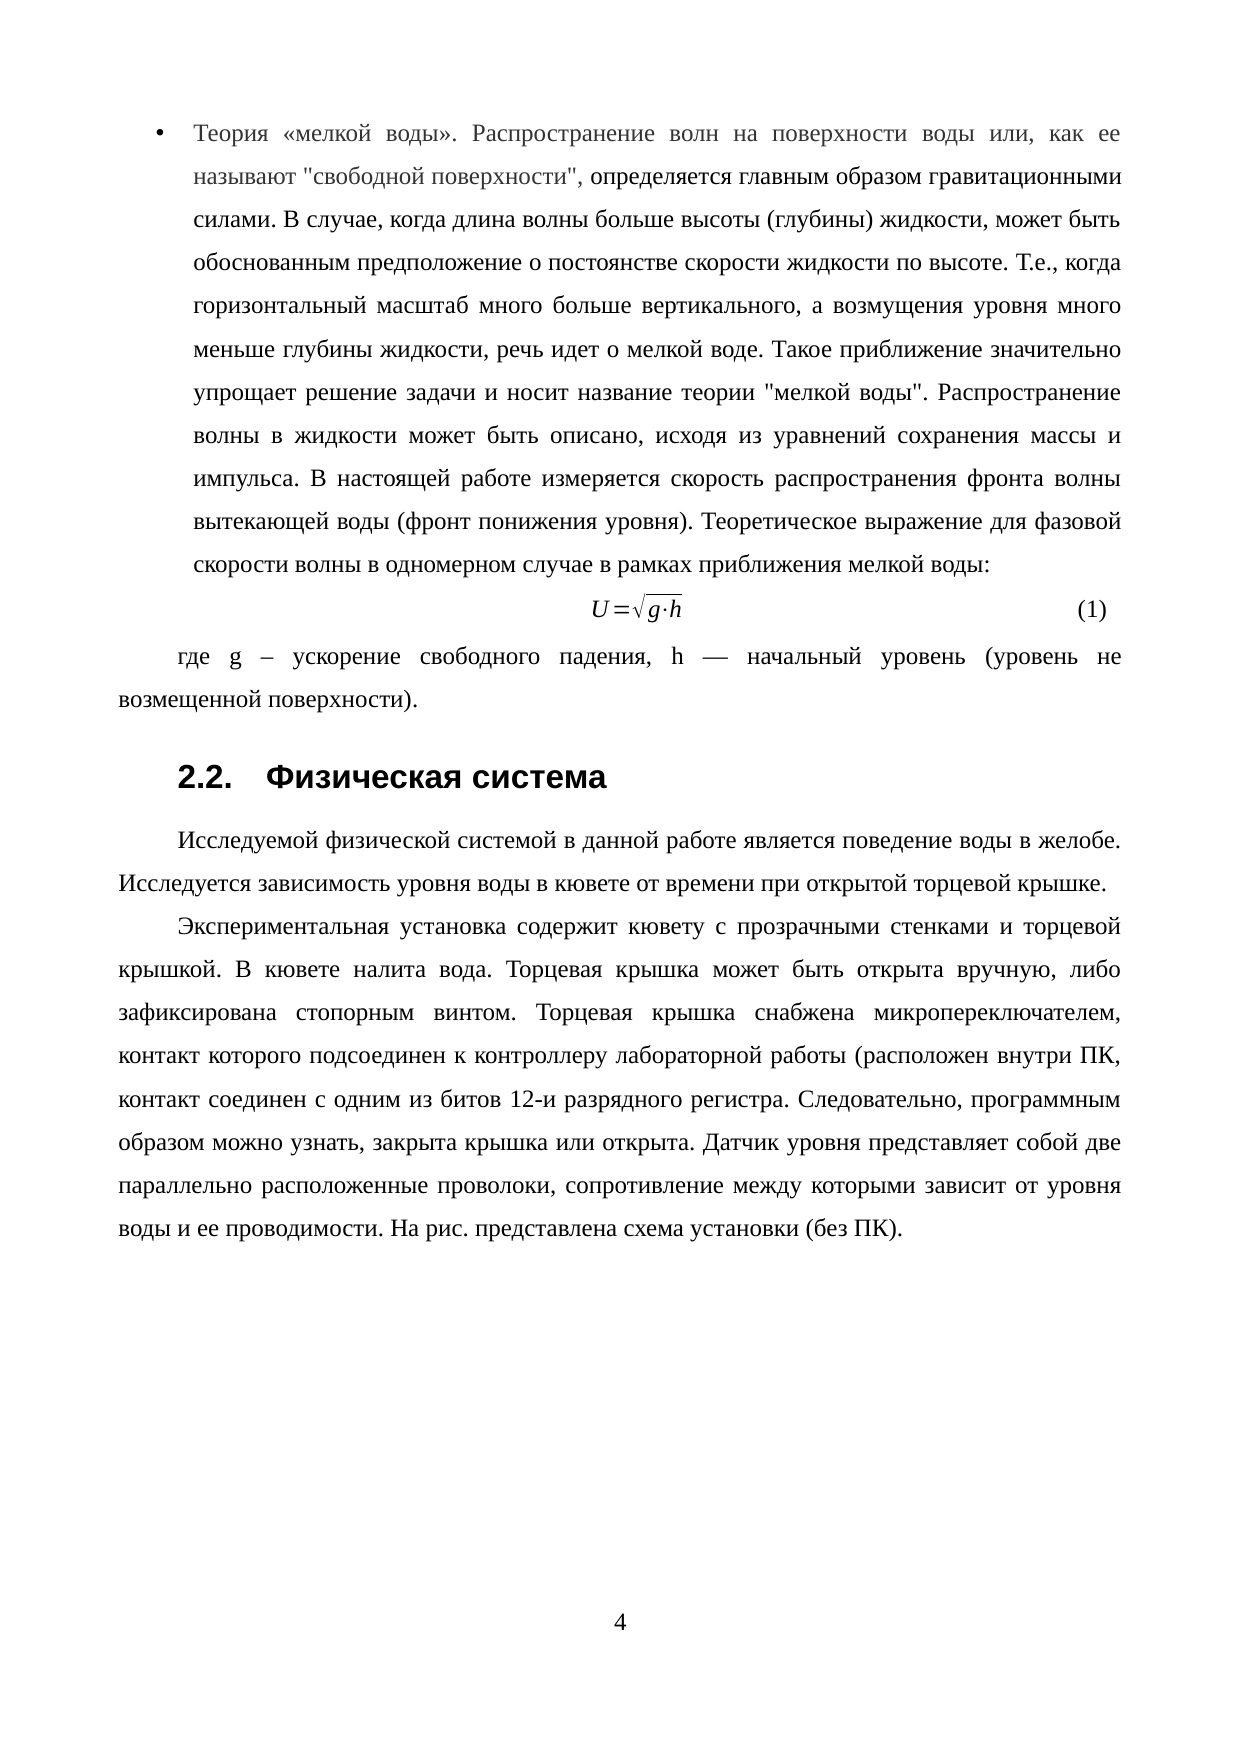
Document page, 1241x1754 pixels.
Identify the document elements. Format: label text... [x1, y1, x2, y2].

text (1) [118, 592, 1122, 622]
list Теория «мелкой воды». Распространение волн на поверхности воды или, как ее называют "свободной поверхности", определяется главным образом гравитационными силами. В случае, когда длина волны больше высоты (глубины) жидкости, может быть обоснованным предположение о постоянстве скорости жидкости по высоте. Т.е., когда горизонтальный масштаб много больше вертикального, а возмущения уровня много меньше глубины жидкости, речь идет о мелкой воде. Такое приближение значительно упрощает решение задачи и носит название теории "мелкой воды". Распространение волны в жидкости может быть описано, исходя из уравнений сохранения массы и импульса. В настоящей работе измеряется скорость распространения фронта волны вытекающей воды (фронт понижения уровня). Теоретическое выражение для фазовой скорости волны в одномерном случае в рамках приближения мелкой воды: [156, 118, 1122, 578]
subtitle Физическая система [118, 757, 1122, 795]
text Экспериментальная установка содержит кювету с прозрачными стенками и торцевой крышкой. В кювете налита вода. Торцевая крышка может быть открыта вручную, либо зафиксирована стопорным винтом. Торцевая крышка снабжена микропереключателем, контакт которого подсоединен к контроллеру лабораторной работы (расположен внутри ПК, контакт соединен с одним из битов 12-и разрядного регистра. Следовательно, программным образом можно узнать, закрыта крышка или открыта. Датчик уровня представляет собой две параллельно расположенные проволоки, сопротивление между которыми зависит от уровня воды и ее проводимости. На рис. представлена схема установки (без ПК). [118, 911, 1122, 1242]
text где g – ускорение свободного падения, h — начальный уровень (уровень не возмещенной поверхности). [118, 641, 1122, 713]
text Исследуемой физической системой в данной работе является поведение воды в желобе. Исследуется зависимость уровня воды в кювете от времени при открытой торцевой крышке. [118, 825, 1122, 897]
